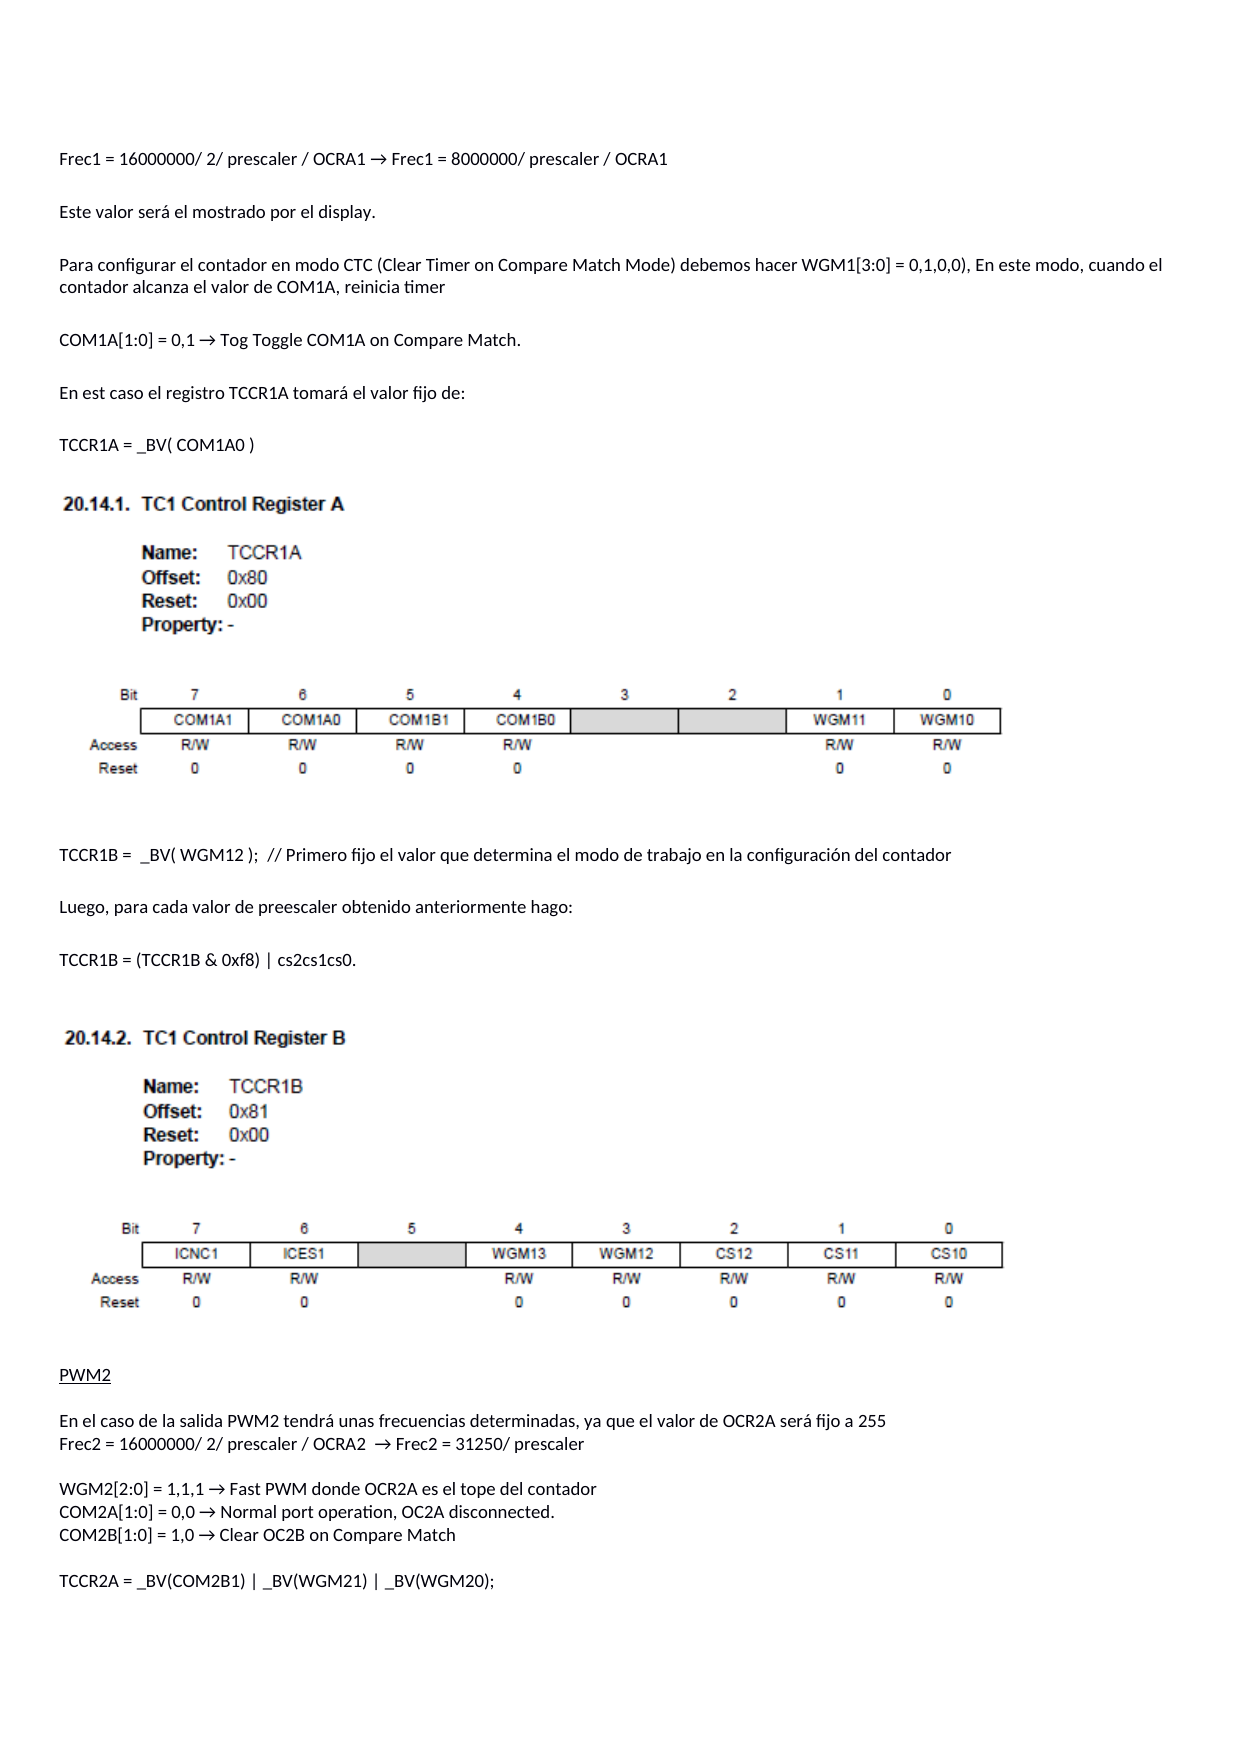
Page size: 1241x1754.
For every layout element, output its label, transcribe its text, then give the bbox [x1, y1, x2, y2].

text WGM2[2:0] = 1,1,1 → Fast PWM donde OCR2A es el tope del contador [59, 1477, 1181, 1500]
text TCCR2A = _BV(COM2B1) | _BV(WGM21) | _BV(WGM20); [59, 1569, 1181, 1592]
text En el caso de la salida PWM2 tendrá unas frecuencias determinadas, ya que el valor de OCR2A será fijo a 255 [59, 1409, 1181, 1432]
text Luego, para cada valor de preescaler obtenido anteriormente hago: [59, 896, 1181, 918]
text COM2A[1:0] = 0,0 → Normal port operation, OC2A disconnected. [59, 1500, 1181, 1523]
text TCCR1B = (TCCR1B & 0xf8) | cs2cs1cs0. [59, 948, 1181, 971]
text PWM2 [59, 1363, 1181, 1386]
text TCCR1B = _BV( WGM12 ); // Primero fijo el valor que determina el modo de trabajo en la configuración del contador [59, 843, 1181, 866]
text Este valor será el mostrado por el display. [59, 200, 1181, 223]
text COM1A[1:0] = 0,1 → Tog Toggle COM1A on Compare Match. [59, 328, 1181, 351]
text Para configurar el contador en modo CTC (Clear Timer on Compare Match Mode) debemos hacer WGM1[3:0] = 0,1,0,0), En este modo, cuando el contador alcanza el valor de COM1A, reinicia timer [59, 253, 1181, 299]
text COM2B[1:0] = 1,0 → Clear OC2B on Compare Match [59, 1523, 1181, 1546]
picture [59, 486, 1017, 791]
picture [59, 1023, 1011, 1317]
text Frec2 = 16000000/ 2/ prescaler / OCRA2 → Frec2 = 31250/ prescaler [59, 1432, 1181, 1454]
text TCCR1A = _BV( COM1A0 ) [59, 433, 1181, 456]
text En est caso el registro TCCR1A tomará el valor fijo de: [59, 381, 1181, 404]
text Frec1 = 16000000/ 2/ prescaler / OCRA1 → Frec1 = 8000000/ prescaler / OCRA1 [59, 148, 1181, 171]
